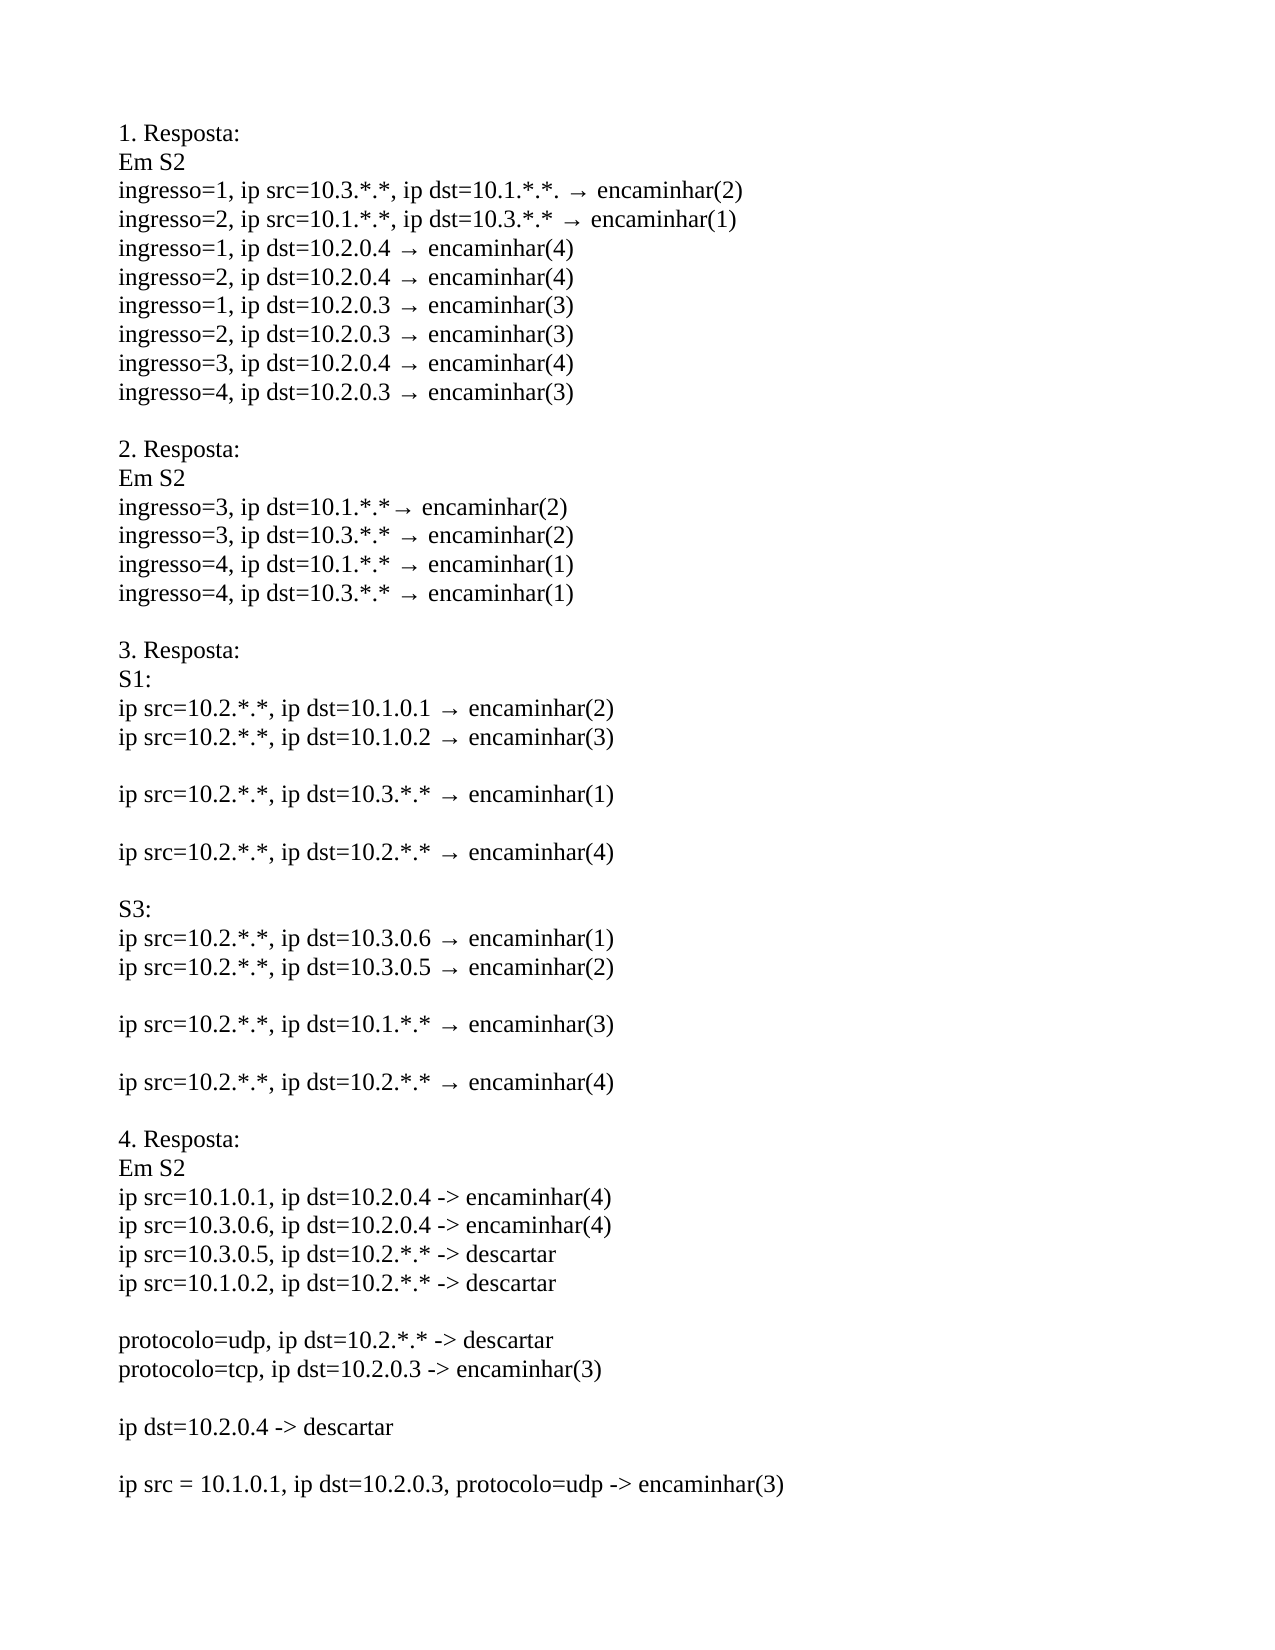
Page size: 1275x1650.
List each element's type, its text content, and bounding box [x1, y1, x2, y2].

text 1. Resposta: [118, 118, 1157, 147]
text ip src=10.2.*.*, ip dst=10.1.0.1 → encaminhar(2) [118, 693, 1157, 722]
text Em S2 [118, 463, 1157, 492]
text ingresso=1, ip dst=10.2.0.4 → encaminhar(4) [118, 233, 1157, 262]
text ingresso=4, ip dst=10.2.0.3 → encaminhar(3) [118, 377, 1157, 406]
text S3: [118, 894, 1157, 923]
text ip src=10.2.*.*, ip dst=10.3.0.5 → encaminhar(2) [118, 952, 1157, 981]
text 4. Resposta: [118, 1124, 1157, 1153]
text ip src=10.2.*.*, ip dst=10.2.*.* → encaminhar(4) [118, 837, 1157, 866]
text ingresso=4, ip dst=10.3.*.* → encaminhar(1) [118, 578, 1157, 607]
text ip src=10.2.*.*, ip dst=10.2.*.* → encaminhar(4) [118, 1067, 1157, 1096]
text ingresso=2, ip dst=10.2.0.3 → encaminhar(3) [118, 319, 1157, 348]
text ip src=10.1.0.1, ip dst=10.2.0.4 -> encaminhar(4) [118, 1182, 1157, 1211]
text ip src=10.2.*.*, ip dst=10.3.*.* → encaminhar(1) [118, 779, 1157, 808]
text ip src=10.2.*.*, ip dst=10.3.0.6 → encaminhar(1) [118, 923, 1157, 952]
text protocolo=udp, ip dst=10.2.*.* -> descartar [118, 1326, 1157, 1354]
text ip src = 10.1.0.1, ip dst=10.2.0.3, protocolo=udp -> encaminhar(3) [118, 1469, 1157, 1498]
text ip src=10.3.0.6, ip dst=10.2.0.4 -> encaminhar(4) [118, 1211, 1157, 1239]
text protocolo=tcp, ip dst=10.2.0.3 -> encaminhar(3) [118, 1354, 1157, 1383]
text Em S2 [118, 1153, 1157, 1182]
text 2. Resposta: [118, 434, 1157, 463]
text ingresso=4, ip dst=10.1.*.* → encaminhar(1) [118, 549, 1157, 578]
text ingresso=2, ip src=10.1.*.*, ip dst=10.3.*.* → encaminhar(1) [118, 204, 1157, 233]
text ingresso=1, ip src=10.3.*.*, ip dst=10.1.*.*. → encaminhar(2) [118, 176, 1157, 204]
text ip dst=10.2.0.4 -> descartar [118, 1412, 1157, 1441]
text ingresso=3, ip dst=10.3.*.* → encaminhar(2) [118, 521, 1157, 549]
text ip src=10.3.0.5, ip dst=10.2.*.* -> descartar [118, 1239, 1157, 1268]
text ingresso=1, ip dst=10.2.0.3 → encaminhar(3) [118, 291, 1157, 319]
text ingresso=3, ip dst=10.1.*.*→ encaminhar(2) [118, 492, 1157, 521]
text Em S2 [118, 147, 1157, 176]
text S1: [118, 664, 1157, 693]
text ingresso=3, ip dst=10.2.0.4 → encaminhar(4) [118, 348, 1157, 377]
text ip src=10.2.*.*, ip dst=10.1.*.* → encaminhar(3) [118, 1009, 1157, 1038]
text ip src=10.2.*.*, ip dst=10.1.0.2 → encaminhar(3) [118, 722, 1157, 751]
text 3. Resposta: [118, 636, 1157, 664]
text ip src=10.1.0.2, ip dst=10.2.*.* -> descartar [118, 1268, 1157, 1297]
text ingresso=2, ip dst=10.2.0.4 → encaminhar(4) [118, 262, 1157, 291]
